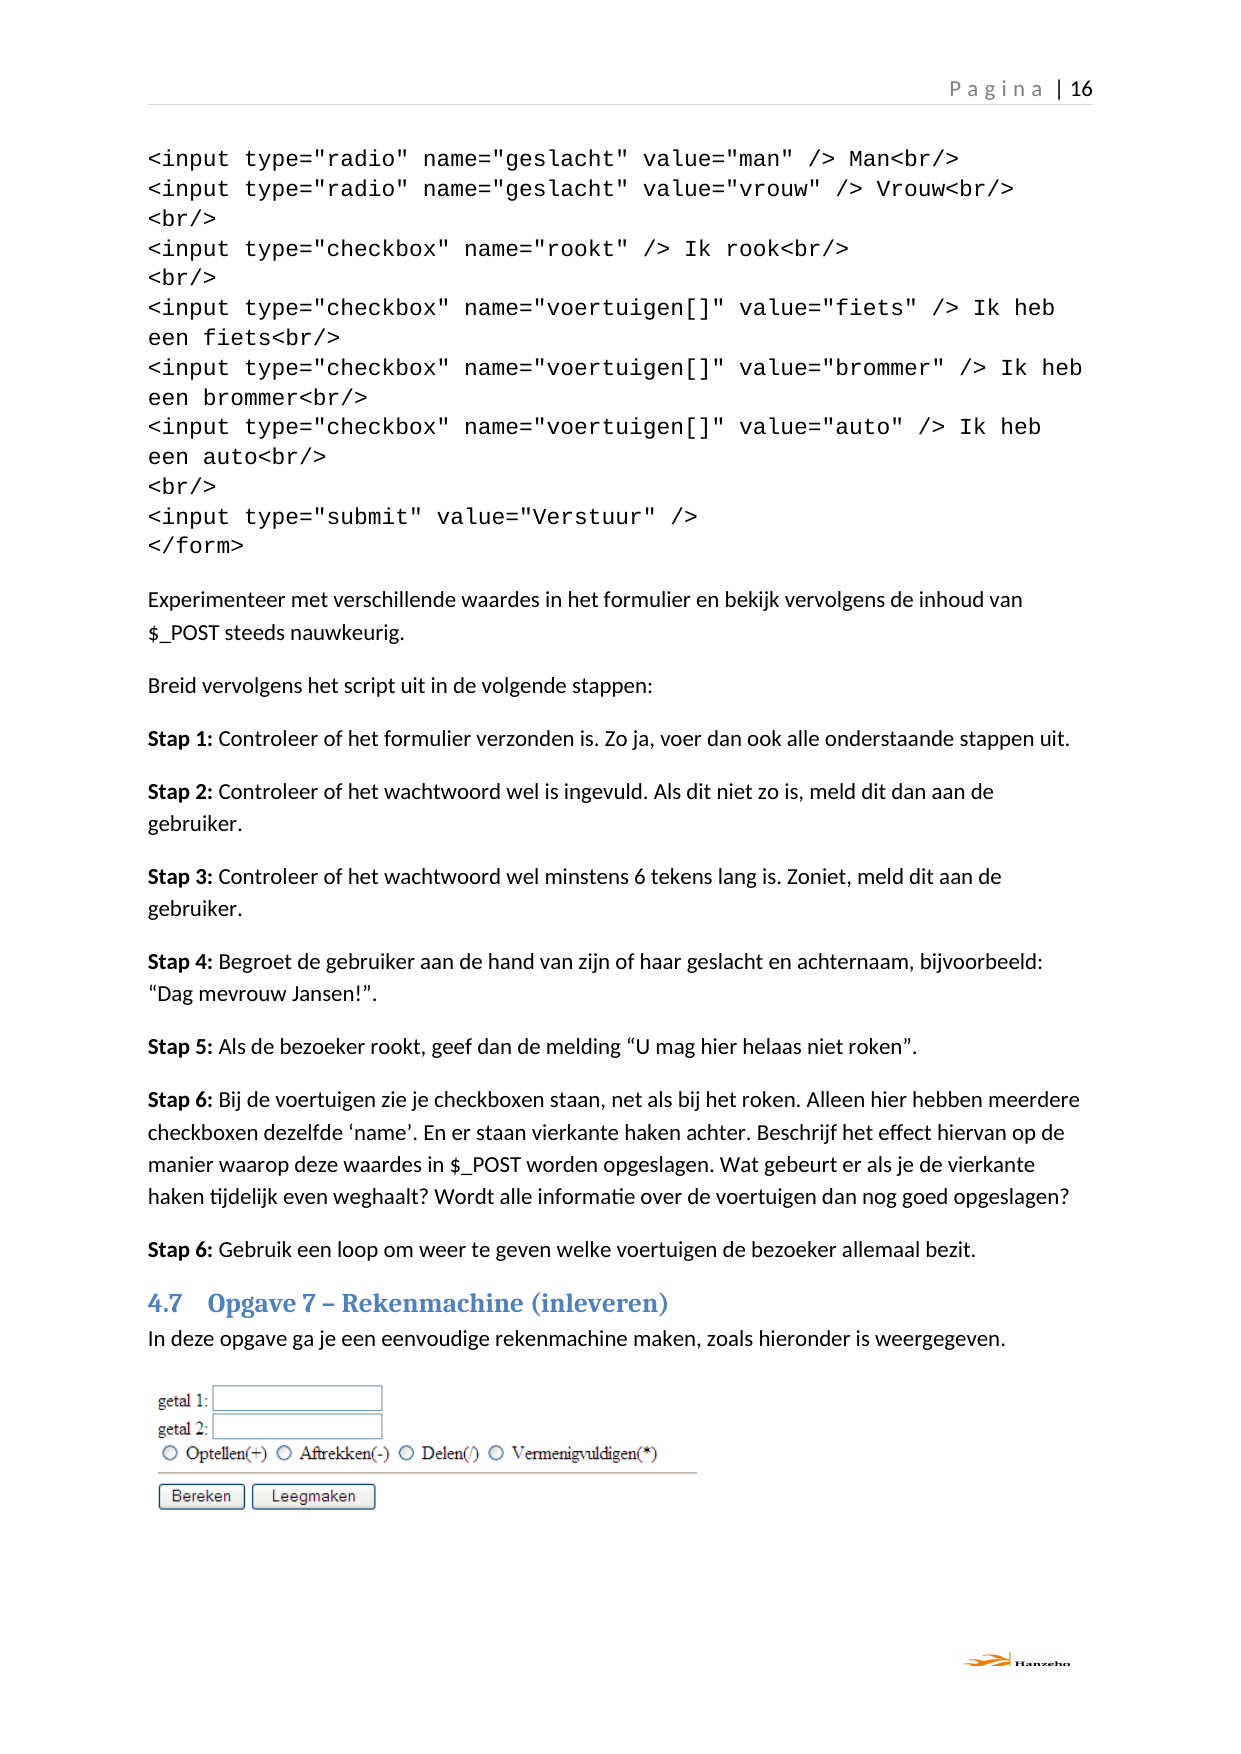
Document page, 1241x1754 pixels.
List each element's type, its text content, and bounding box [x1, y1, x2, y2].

text Stap 2: Controleer of het wachtwoord wel is ingevuld. Als dit niet zo is, meld dit dan aan de gebruiker. [148, 777, 1093, 837]
text <input type="radio" name="geslacht" value="man" /> Man<br/> <input type="radio" name="geslacht" value="vrouw" /> Vrouw<br/> <br/> <input type="checkbox" name="rookt" /> Ik rook<br/> <br/> <input type="checkbox" name="voertuigen[]" value="fiets" /> Ik heb een fiets<br/> <input type="checkbox" name="voertuigen[]" value="brommer" /> Ik heb een brommer<br/> <input type="checkbox" name="voertuigen[]" value="auto" /> Ik heb een auto<br/> <br/> <input type="submit" value="Verstuur" /> </form> [148, 148, 1093, 561]
text Stap 3: Controleer of het wachtwoord wel minstens 6 tekens lang is. Zoniet, meld dit aan de gebruiker. [148, 862, 1093, 922]
text Stap 1: Controleer of het formulier verzonden is. Zo ja, voer dan ook alle onderstaande stappen uit. [148, 724, 1093, 752]
text Stap 6: Bij de voertuigen zie je checkboxen staan, net als bij het roken. Alleen hier hebben meerdere checkboxen dezelfde ‘name’. En er staan vierkante haken achter. Beschrijf het effect hiervan op de manier waarop deze waardes in $_POST worden opgeslagen. Wat gebeurt er als je de vierkante haken tijdelijk even weghaalt? Wordt alle informatie over de voertuigen dan nog goed opgeslagen? [148, 1085, 1093, 1210]
text Stap 6: Gebruik een loop om weer te geven welke voertuigen de bezoeker allemaal bezit. [148, 1235, 1093, 1263]
text In deze opgave ga je een eenvoudige rekenmachine maken, zoals hieronder is weergegeven. [148, 1324, 1093, 1352]
picture [152, 1376, 697, 1525]
subtitle Opgave 7 – Rekenmachine (inleveren) [148, 1288, 1093, 1319]
text Stap 5: Als de bezoeker rookt, geef dan de melding “U mag hier helaas niet roken”. [148, 1032, 1093, 1060]
text Breid vervolgens het script uit in de volgende stappen: [148, 671, 1093, 699]
picture [952, 1652, 1194, 1681]
text Stap 4: Begroet de gebruiker aan de hand van zijn of haar geslacht en achternaam, bijvoorbeeld: “Dag mevrouw Jansen!”. [148, 947, 1093, 1007]
text Experimenteer met verschillende waardes in het formulier en bekijk vervolgens de inhoud van $_POST steeds nauwkeurig. [148, 586, 1093, 646]
